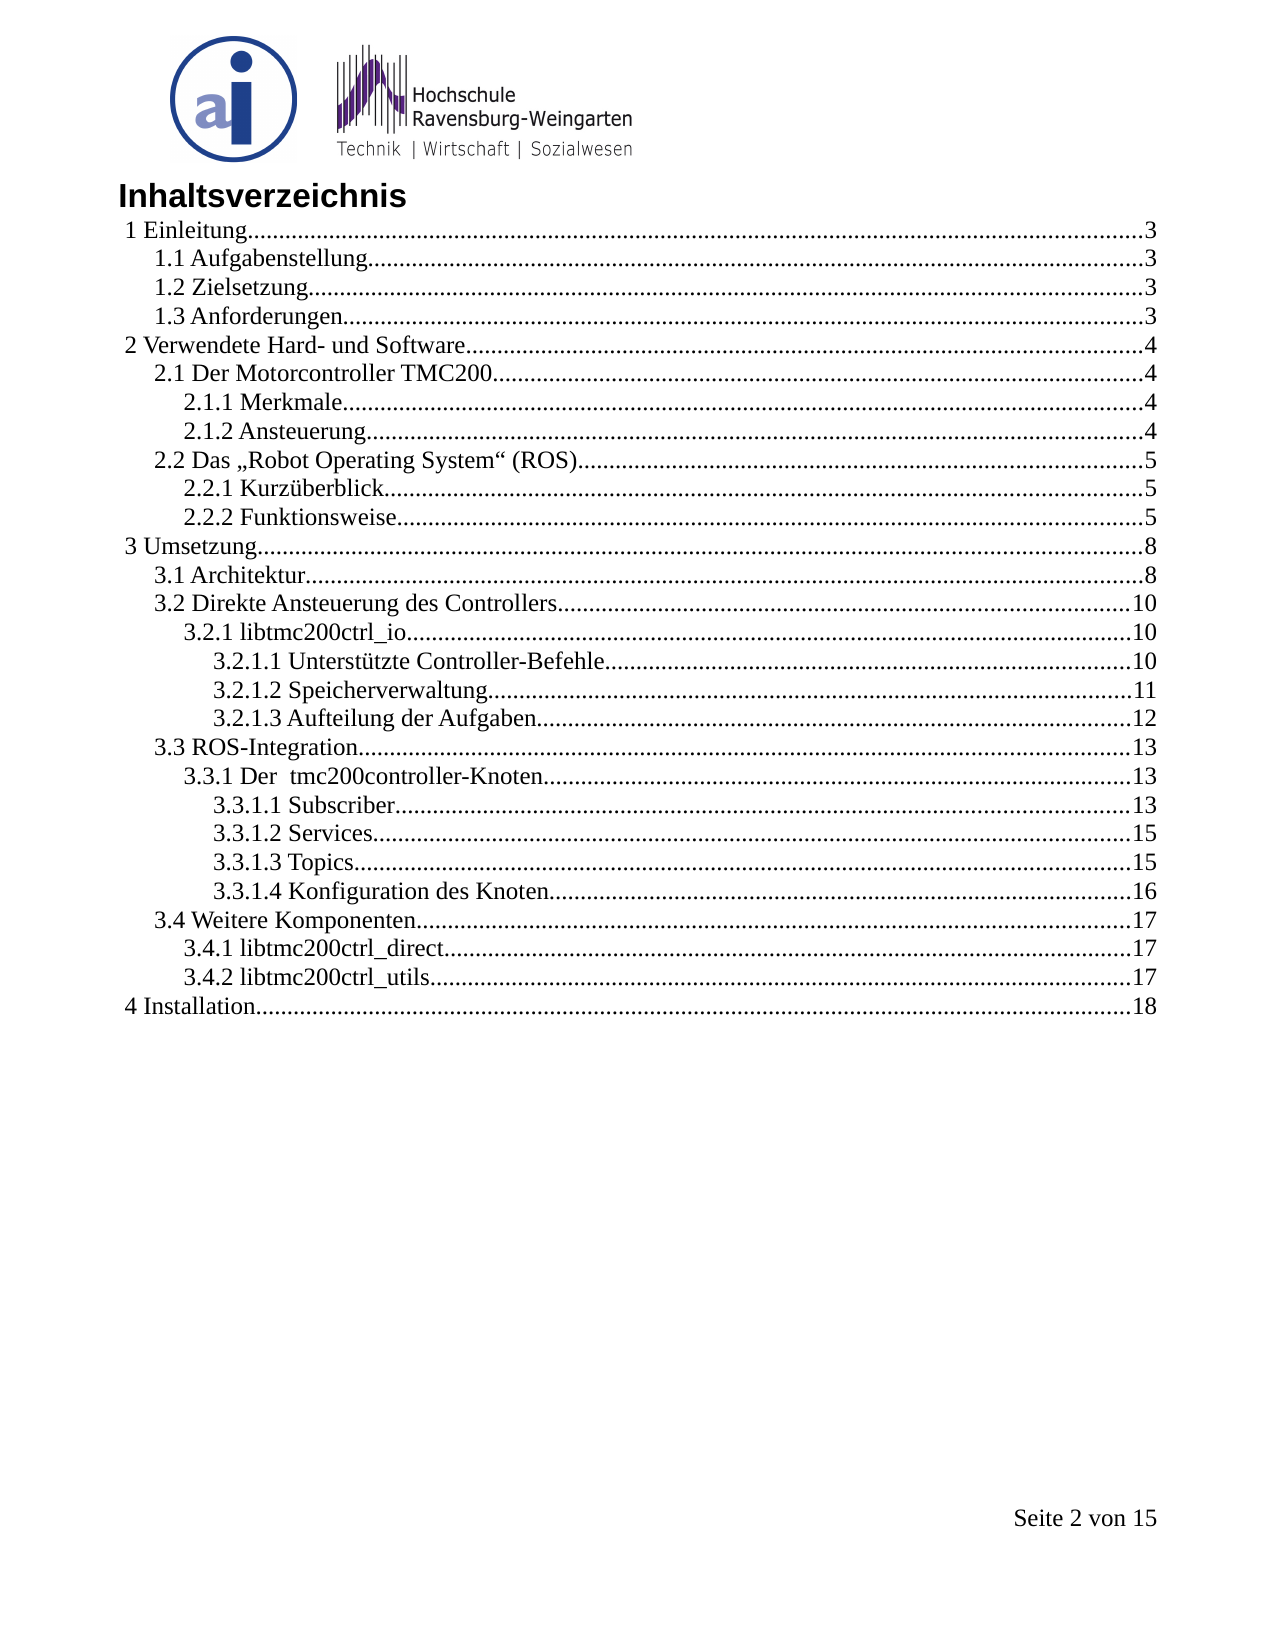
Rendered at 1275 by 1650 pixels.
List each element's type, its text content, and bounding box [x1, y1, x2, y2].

text 3.1 Architektur 8 [148, 560, 1157, 588]
text 3.2 Direkte Ansteuerung des Controllers 10 [148, 588, 1157, 617]
text 1.3 Anforderungen 3 [148, 301, 1157, 330]
text 3.4.1 libtmc200ctrl_direct 17 [177, 933, 1157, 962]
text 3.3.1.4 Konfiguration des Knoten 16 [207, 876, 1157, 905]
text 3.3.1.1 Subscriber 13 [207, 790, 1157, 818]
text 3.3.1.3 Topics 15 [207, 847, 1157, 876]
text 2.1 Der Motorcontroller TMC200 4 [148, 358, 1157, 387]
picture [333, 43, 634, 160]
text 3.4.2 libtmc200ctrl_utils 17 [177, 962, 1157, 991]
text 1.1 Aufgabenstellung 3 [148, 243, 1157, 272]
picture [169, 35, 298, 163]
text 3.3.1.2 Services 15 [207, 818, 1157, 847]
text 3.3 ROS-Integration 13 [148, 732, 1157, 761]
subtitle Inhaltsverzeichnis [118, 176, 1157, 215]
text 3.2.1.1 Unterstützte Controller-Befehle 10 [207, 646, 1157, 675]
text 3.2.1 libtmc200ctrl_io 10 [177, 617, 1157, 646]
text 3.3.1 Der tmc200controller-Knoten 13 [177, 761, 1157, 790]
text 3.2.1.3 Aufteilung der Aufgaben 12 [207, 703, 1157, 732]
text 1 Einleitung 3 [118, 215, 1157, 243]
text 4 Installation 18 [118, 991, 1157, 1020]
text 2 Verwendete Hard- und Software 4 [118, 330, 1157, 358]
text 2.1.1 Merkmale 4 [177, 387, 1157, 416]
text 2.1.2 Ansteuerung 4 [177, 416, 1157, 445]
text 3.4 Weitere Komponenten 17 [148, 905, 1157, 933]
text 2.2.1 Kurzüberblick 5 [177, 473, 1157, 502]
text 1.2 Zielsetzung 3 [148, 272, 1157, 301]
text 2.2 Das „Robot Operating System“ (ROS) 5 [148, 445, 1157, 473]
text 2.2.2 Funktionsweise 5 [177, 502, 1157, 531]
text 3 Umsetzung 8 [118, 531, 1157, 560]
text 3.2.1.2 Speicherverwaltung 11 [207, 675, 1157, 703]
